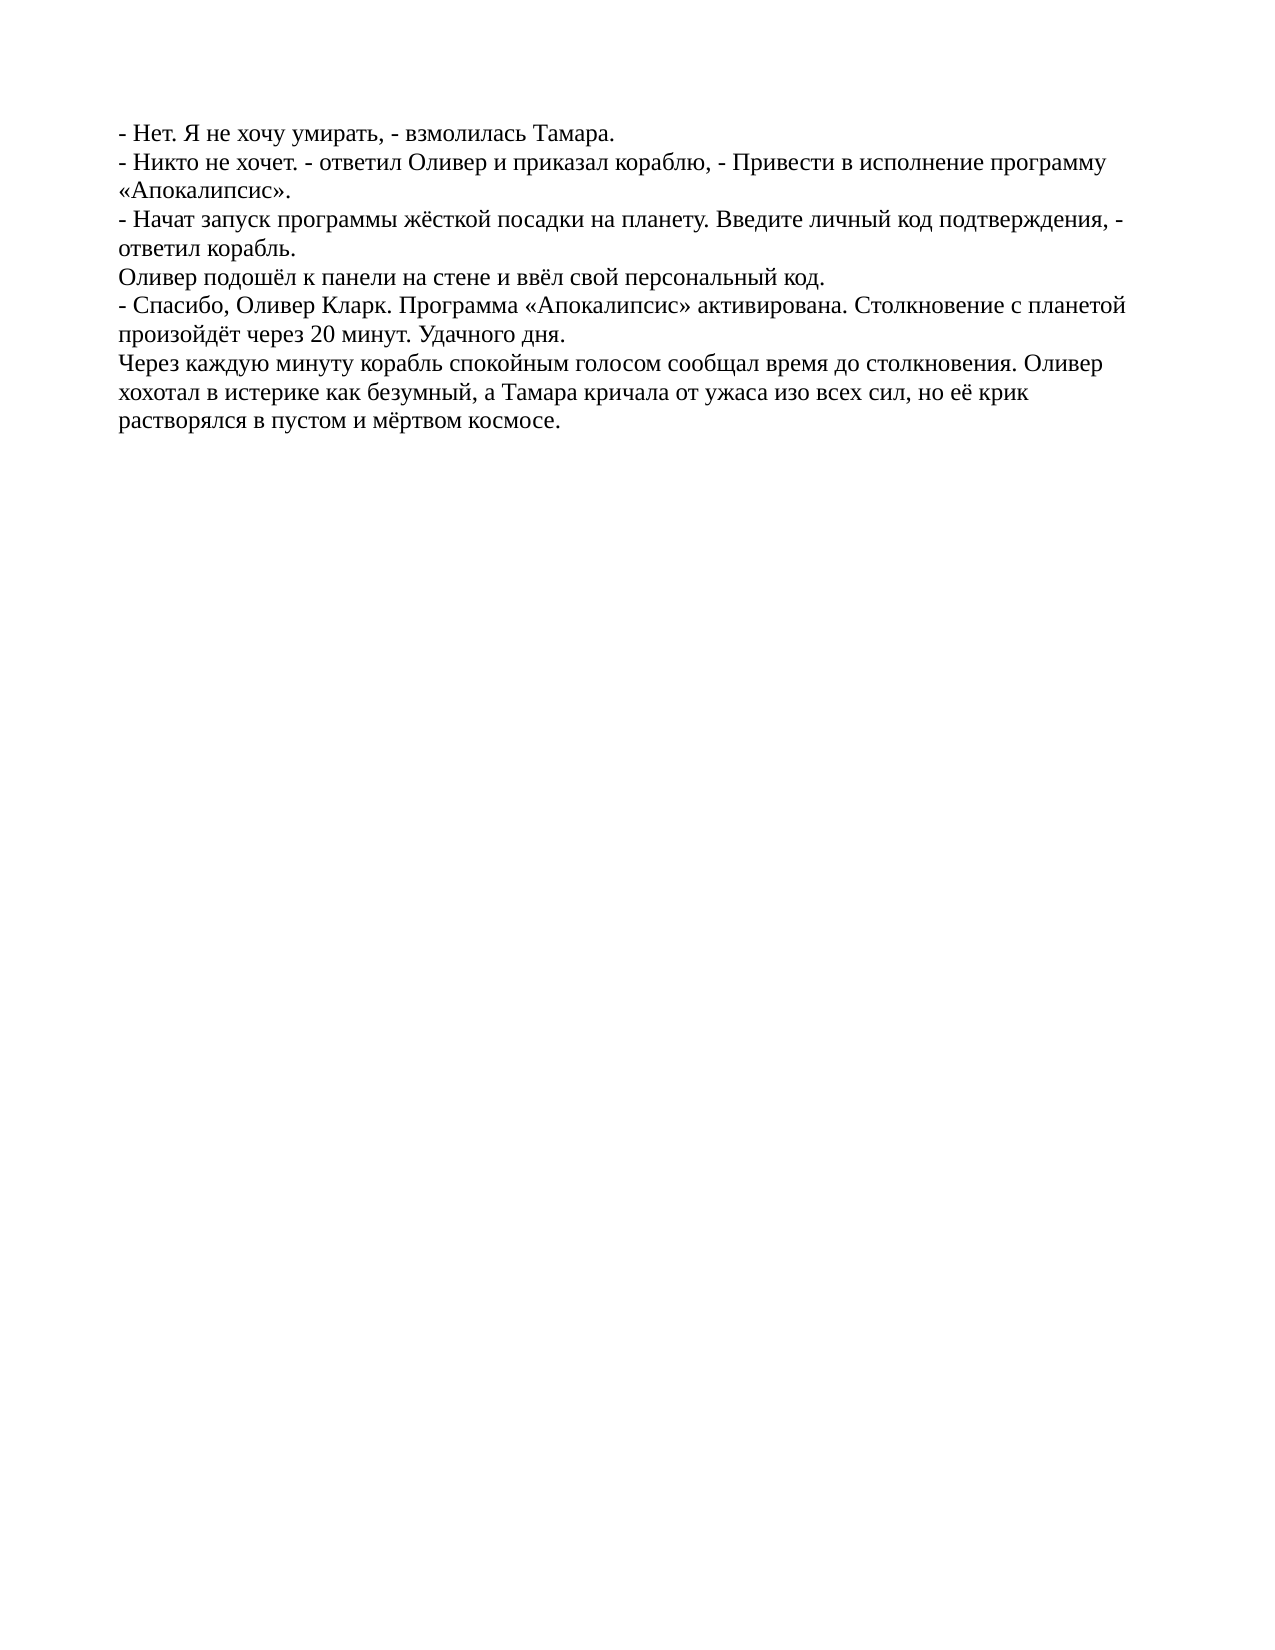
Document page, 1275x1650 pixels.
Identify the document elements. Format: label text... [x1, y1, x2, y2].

text Через каждую минуту корабль спокойным голосом сообщал время до столкновения. Оливер хохотал в истерике как безумный, а Тамара кричала от ужаса изо всех сил, но её крик растворялся в пустом и мёртвом космосе. [118, 348, 1157, 434]
text - Спасибо, Оливер Кларк. Программа «Апокалипсис» активирована. Столкновение с планетой произойдёт через 20 минут. Удачного дня. [118, 291, 1157, 348]
text - Начат запуск программы жёсткой посадки на планету. Введите личный код подтверждения, - ответил корабль. [118, 204, 1157, 262]
text Оливер подошёл к панели на стене и ввёл свой персональный код. [118, 262, 1157, 291]
text - Никто не хочет. - ответил Оливер и приказал кораблю, - Привести в исполнение программу «Апокалипсис». [118, 147, 1157, 204]
text - Нет. Я не хочу умирать, - взмолилась Тамара. [118, 118, 1157, 147]
